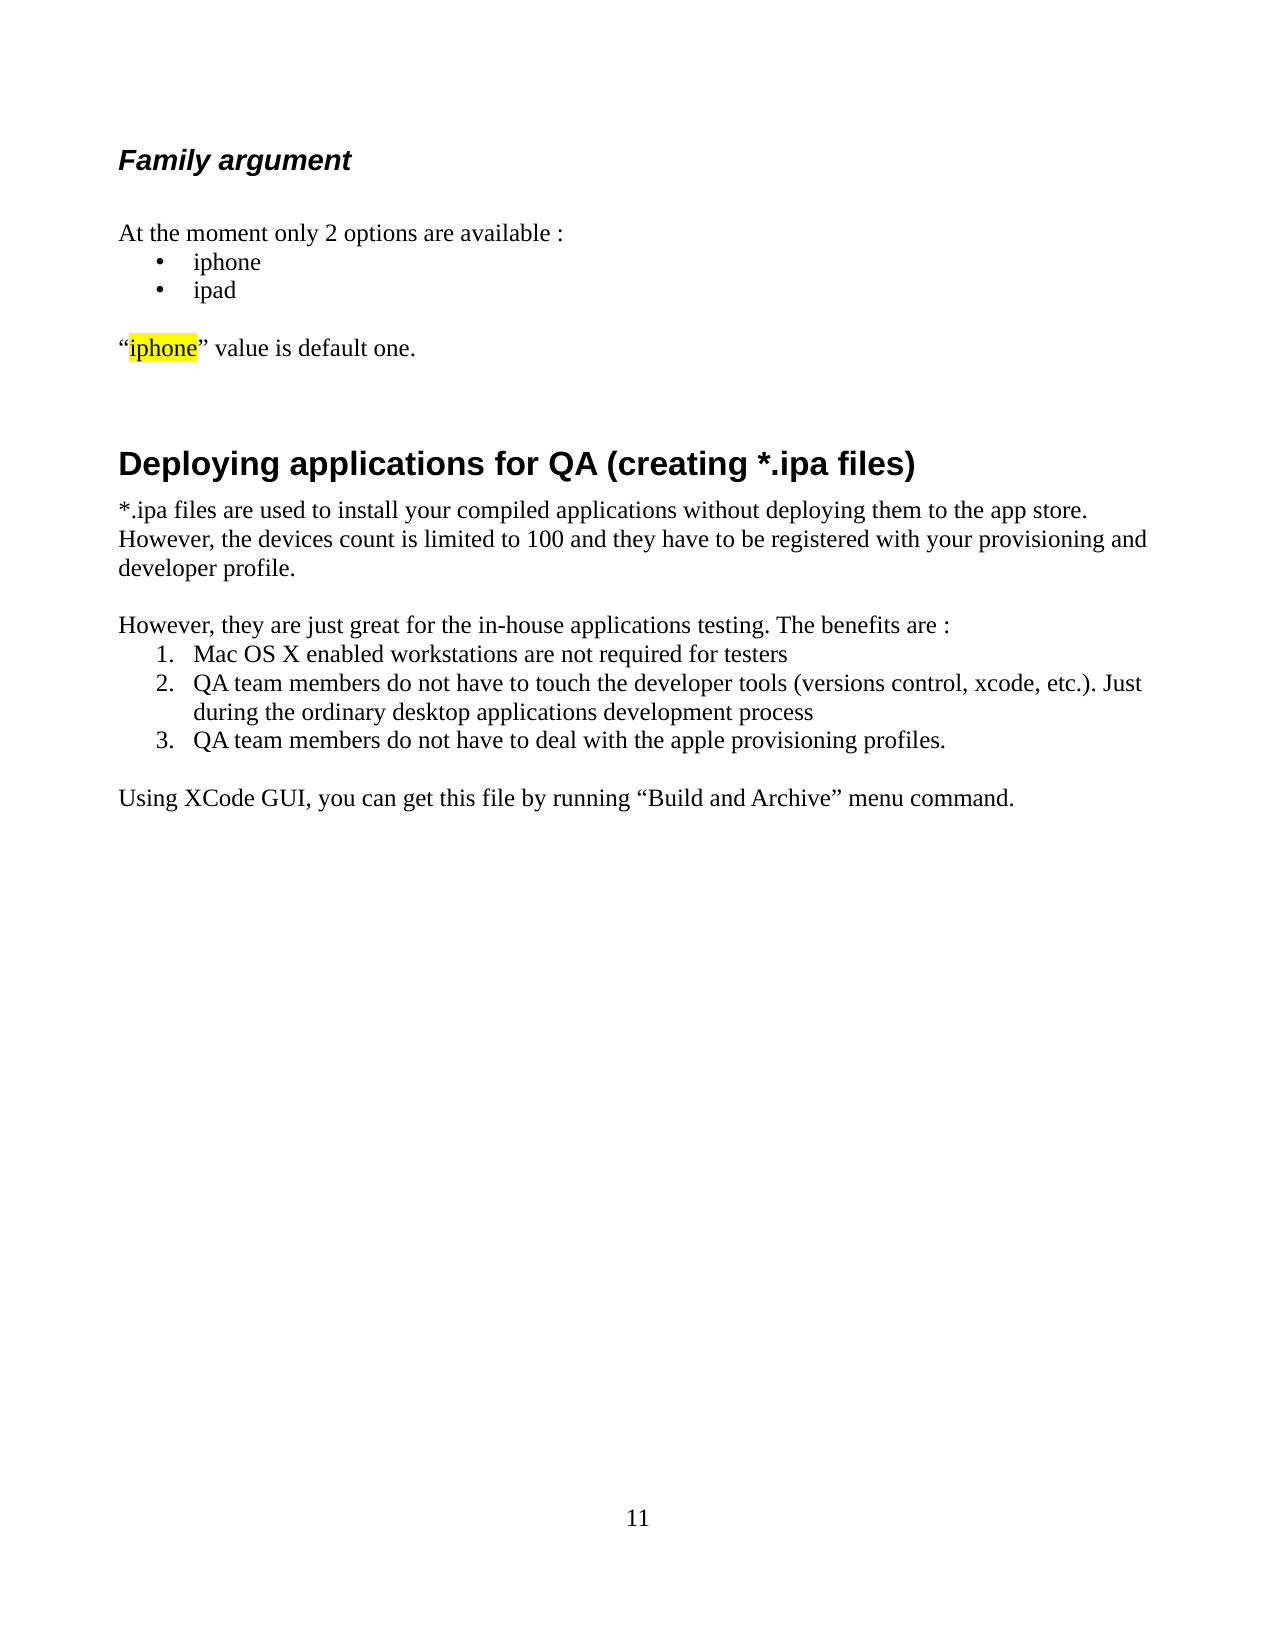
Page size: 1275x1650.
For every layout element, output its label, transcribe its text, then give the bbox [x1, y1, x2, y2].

subtitle Deploying applications for QA (creating *.ipa files) [118, 444, 1157, 483]
list ipad [156, 275, 1157, 304]
text *.ipa files are used to install your compiled applications without deploying them to the app store. However, the devices count is limited to 100 and they have to be registered with your provisioning and developer profile. [118, 495, 1157, 582]
list QA team members do not have to touch the developer tools (versions control, xcode, etc.). Just during the ordinary desktop applications development process [156, 668, 1157, 725]
text At the moment only 2 options are available : [118, 218, 1157, 247]
list iphone [156, 247, 1157, 275]
list Mac OS X enabled workstations are not required for testers [156, 639, 1157, 668]
list QA team members do not have to deal with the apple provisioning profiles. [156, 725, 1157, 754]
text “iphone” value is default one. [118, 333, 1157, 362]
subtitle Family argument [118, 143, 1157, 177]
text Using XCode GUI, you can get this file by running “Build and Archive” menu command. [118, 783, 1157, 812]
text However, they are just great for the in-house applications testing. The benefits are : [118, 610, 1157, 639]
